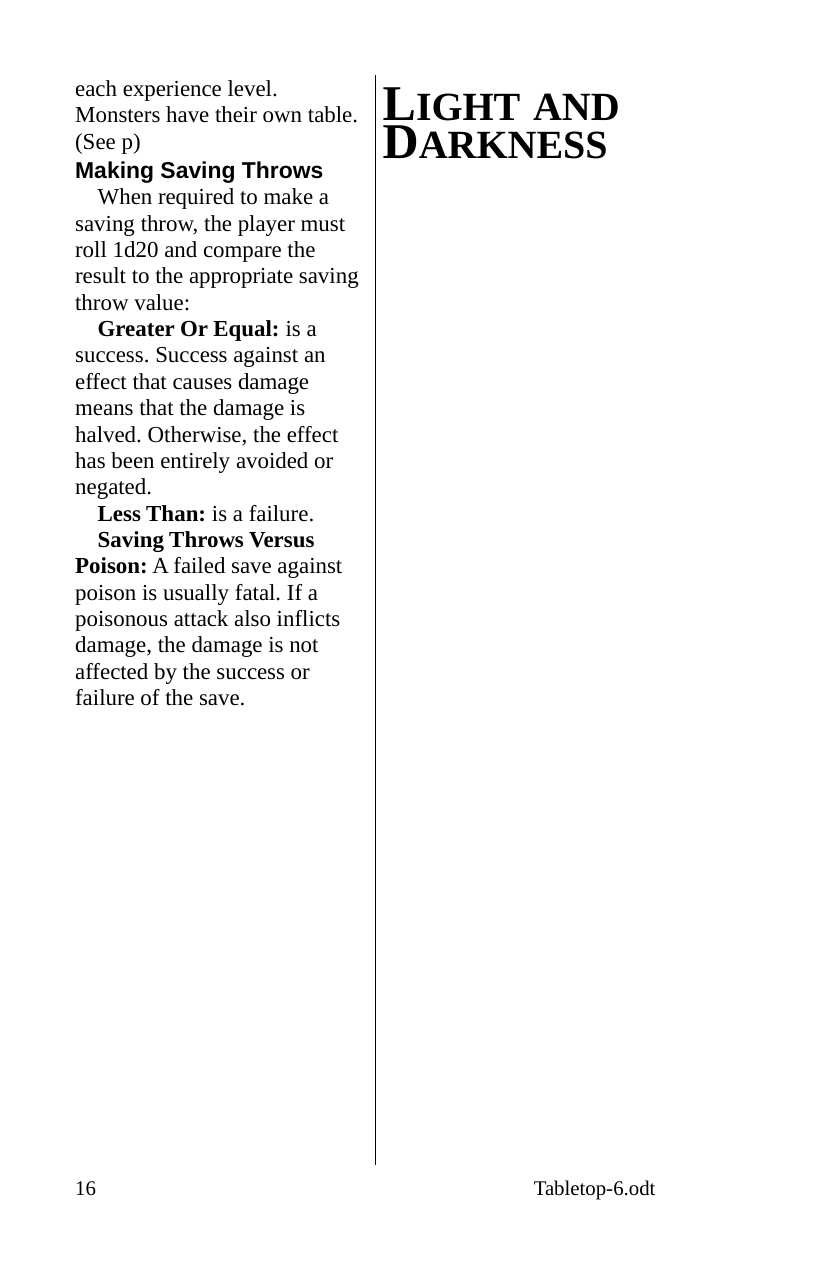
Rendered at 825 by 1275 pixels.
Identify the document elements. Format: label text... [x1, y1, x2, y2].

subtitle Making Saving Throws [75, 157, 367, 183]
text Greater or equal: is a success. Success against an effect that causes damage means that the damage is halved. Otherwise, the effect has been entirely avoided or negated. [75, 315, 367, 500]
text Saving Throws Versus Poison: A failed save against poison is usually fatal. If a poisonous attack also inflicts damage, the damage is not affected by the success or failure of the save. [75, 526, 367, 711]
subtitle Light and Darkness [382, 87, 675, 170]
text each experience level. Monsters have their own table. (See p) [75, 75, 367, 154]
text Less than: is a failure. [75, 500, 367, 526]
text When required to make a saving throw, the player must roll 1d20 and compare the result to the appropriate saving throw value: [75, 183, 367, 315]
